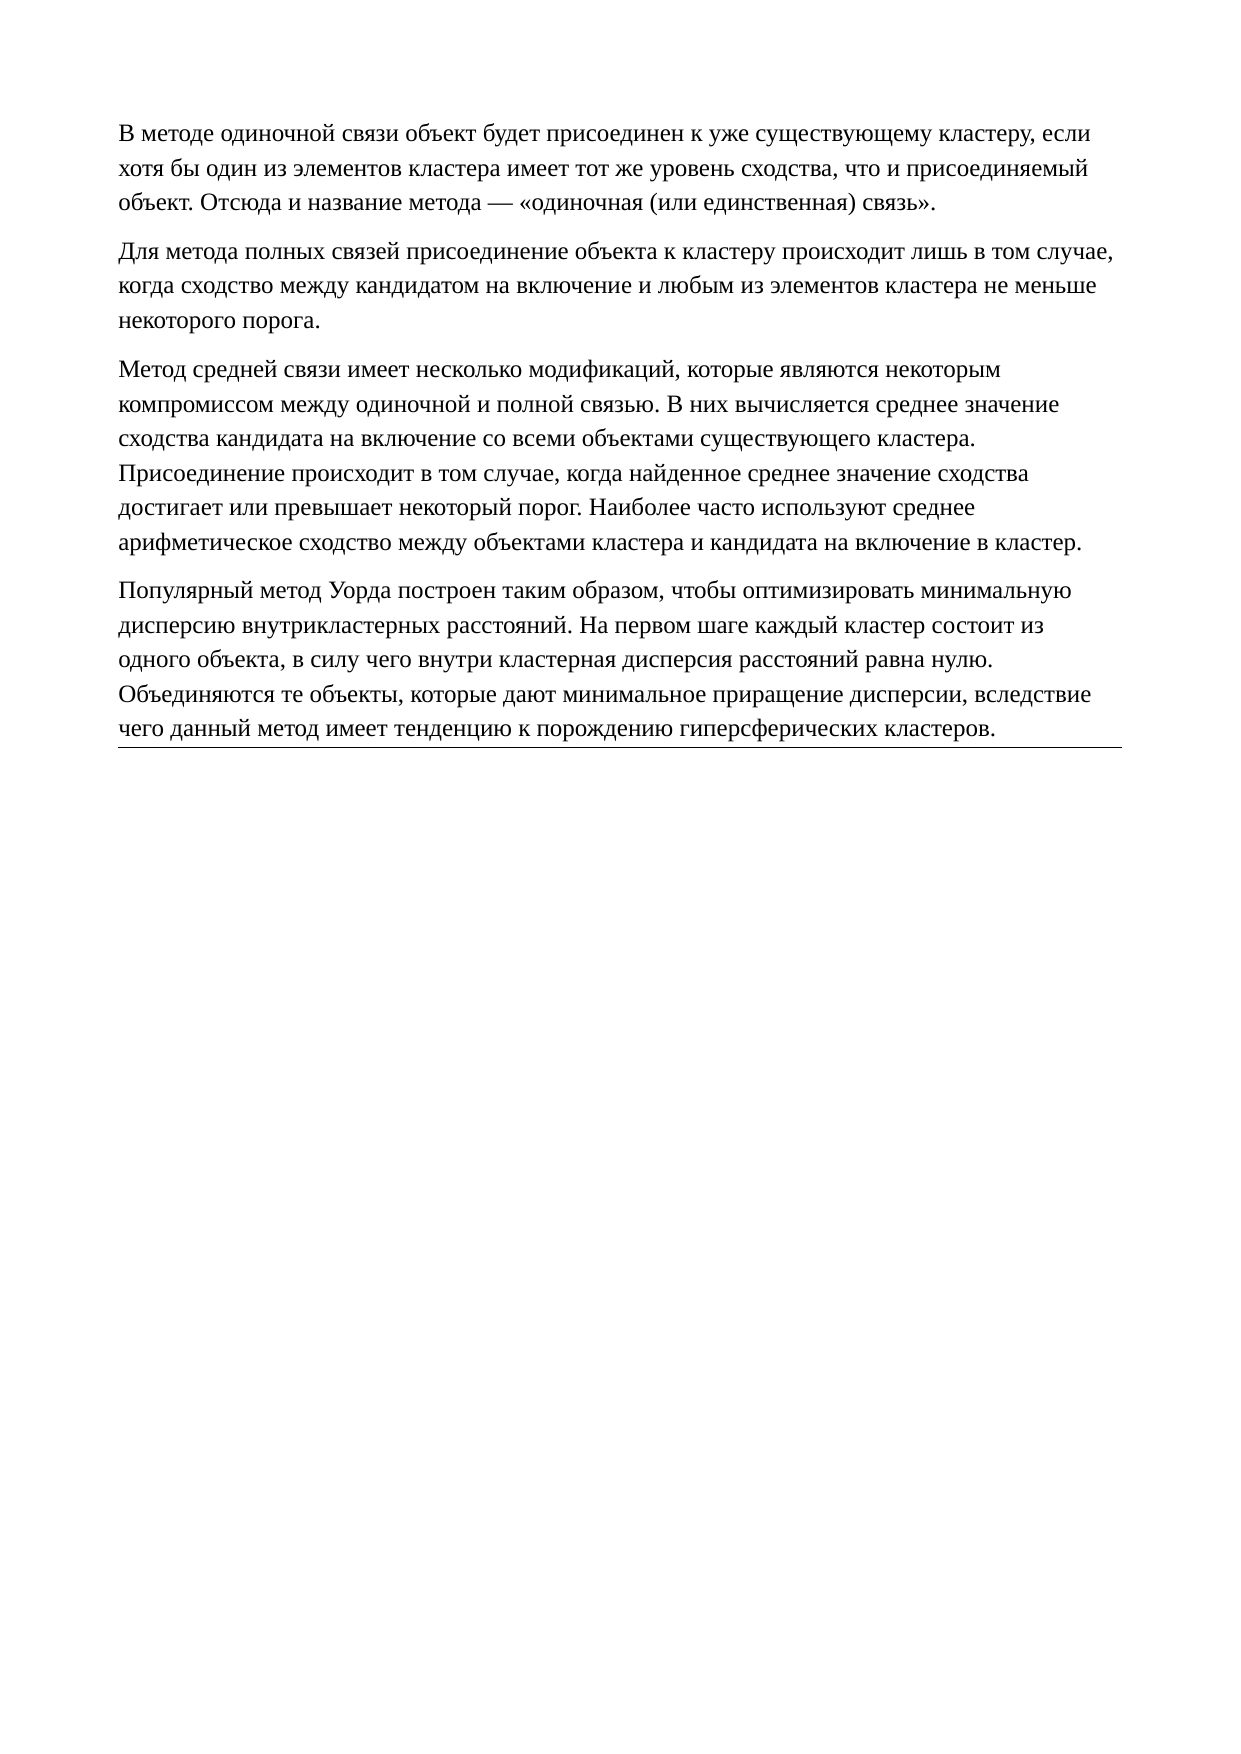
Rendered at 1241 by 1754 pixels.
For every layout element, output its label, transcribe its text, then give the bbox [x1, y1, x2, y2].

text В методе одиночной связи объект будет присоединен к уже существующему кластеру, если хотя бы один из элементов кластера имеет тот же уровень сходства, что и присоединяемый объект. Отсюда и название метода — «одиночная (или единственная) связь». [118, 118, 1122, 216]
text Популярный метод Уорда построен таким образом, чтобы оптимизировать минимальную дисперсию внутрикластерных расстояний. На первом шаге каждый кластер состоит из одного объекта, в силу чего внутри кластерная дисперсия расстояний равна нулю. Объединяются те объекты, которые дают минимальное приращение дисперсии, вследствие чего данный метод имеет тенденцию к порождению гиперсферических кластеров. [118, 576, 1122, 747]
text Метод средней связи имеет несколько модификаций, которые являются некоторым компромиссом между одиночной и полной связью. В них вычисляется среднее значение сходства кандидата на включение со всеми объектами существующего кластера. Присоединение происходит в том случае, когда найденное среднее значение сходства достигает или превышает некоторый порог. Наиболее часто используют среднее арифметическое сходство между объектами кластера и кандидата на включение в кластер. [118, 354, 1122, 555]
text Для метода полных связей присоединение объекта к кластеру происходит лишь в том случае, когда сходство между кандидатом на включение и любым из элементов кластера не меньше некоторого порога. [118, 236, 1122, 334]
